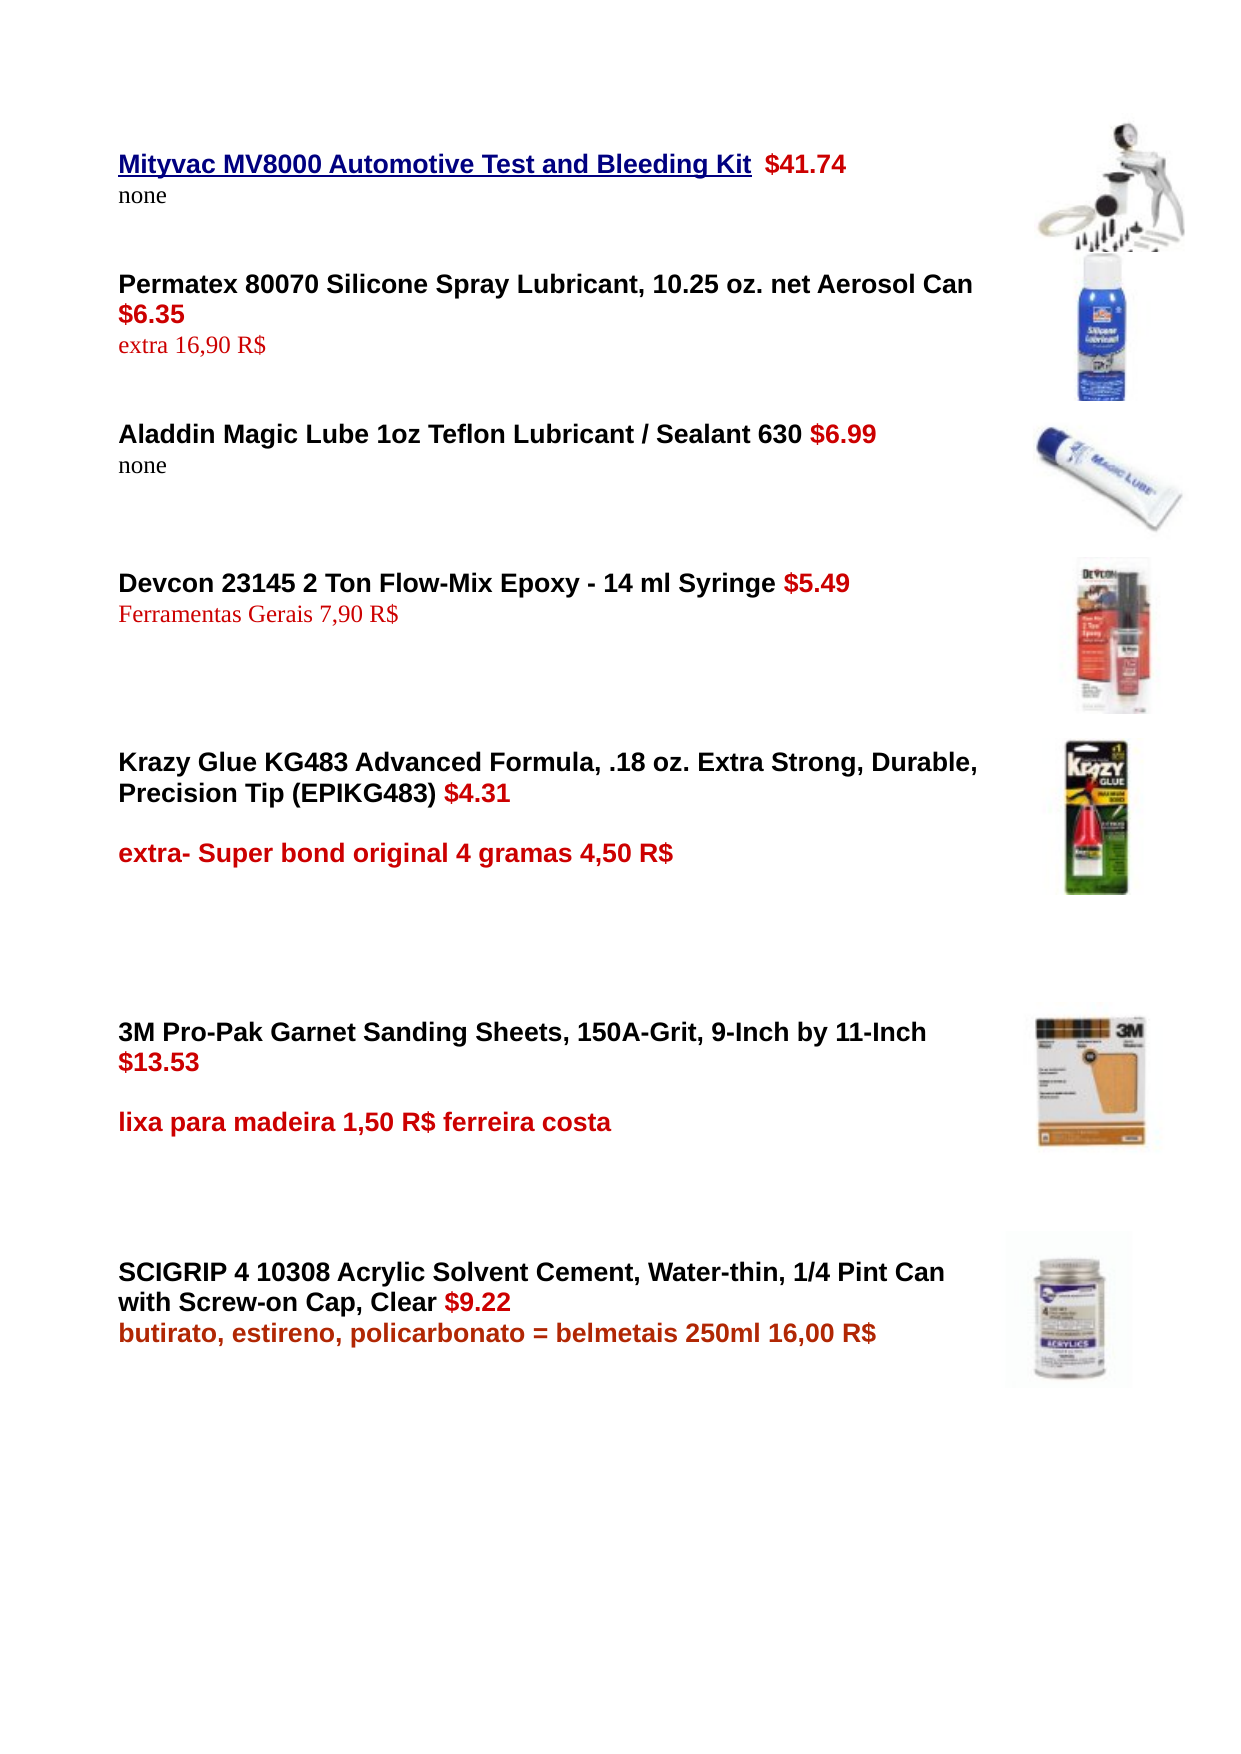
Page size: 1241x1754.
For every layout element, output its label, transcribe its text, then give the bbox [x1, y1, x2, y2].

text extra 16,90 R$ [118, 329, 1024, 359]
text none [118, 449, 1032, 478]
text SCIGRIP 4 10308 Acrylic Solvent Cement, Water-thin, 1/4 Pint Can with Screw-on Cap, Clear $9.22 [118, 1227, 1122, 1317]
text 3M Pro-Pak Garnet Sanding Sheets, 150A-Grit, 9-Inch by 11-Inch $13.53 [118, 987, 1122, 1077]
text Krazy Glue KG483 Advanced Formula, .18 oz. Extra Strong, Durable, Precision Tip (EPIKG483) $4.31 [118, 717, 1122, 808]
text Mityvac MV8000 Automotive Test and Bleeding Kit $41.74 [118, 118, 1034, 179]
text Permatex 80070 Silicone Spray Lubricant, 10.25 oz. net Aerosol Can $6.35 [118, 238, 1034, 329]
text butirato, estireno, policarbonato = belmetais 250ml 16,00 R$ [118, 1317, 990, 1348]
picture [1024, 113, 1192, 714]
picture [1012, 1002, 1169, 1159]
text lixa para madeira 1,50 R$ ferreira costa [118, 1107, 1012, 1137]
text none [118, 179, 1034, 209]
text Devcon 23145 2 Ton Flow-Mix Epoxy - 14 ml Syringe $5.49 [118, 538, 1035, 598]
text Ferramentas Gerais 7,90 R$ [118, 598, 1035, 628]
text extra- Super bond original 4 gramas 4,50 R$ [118, 837, 1018, 868]
picture [990, 1231, 1147, 1388]
picture [1018, 738, 1175, 895]
text Aladdin Magic Lube 1oz Teflon Lubricant / Sealant 630 $6.99 [118, 389, 1032, 449]
